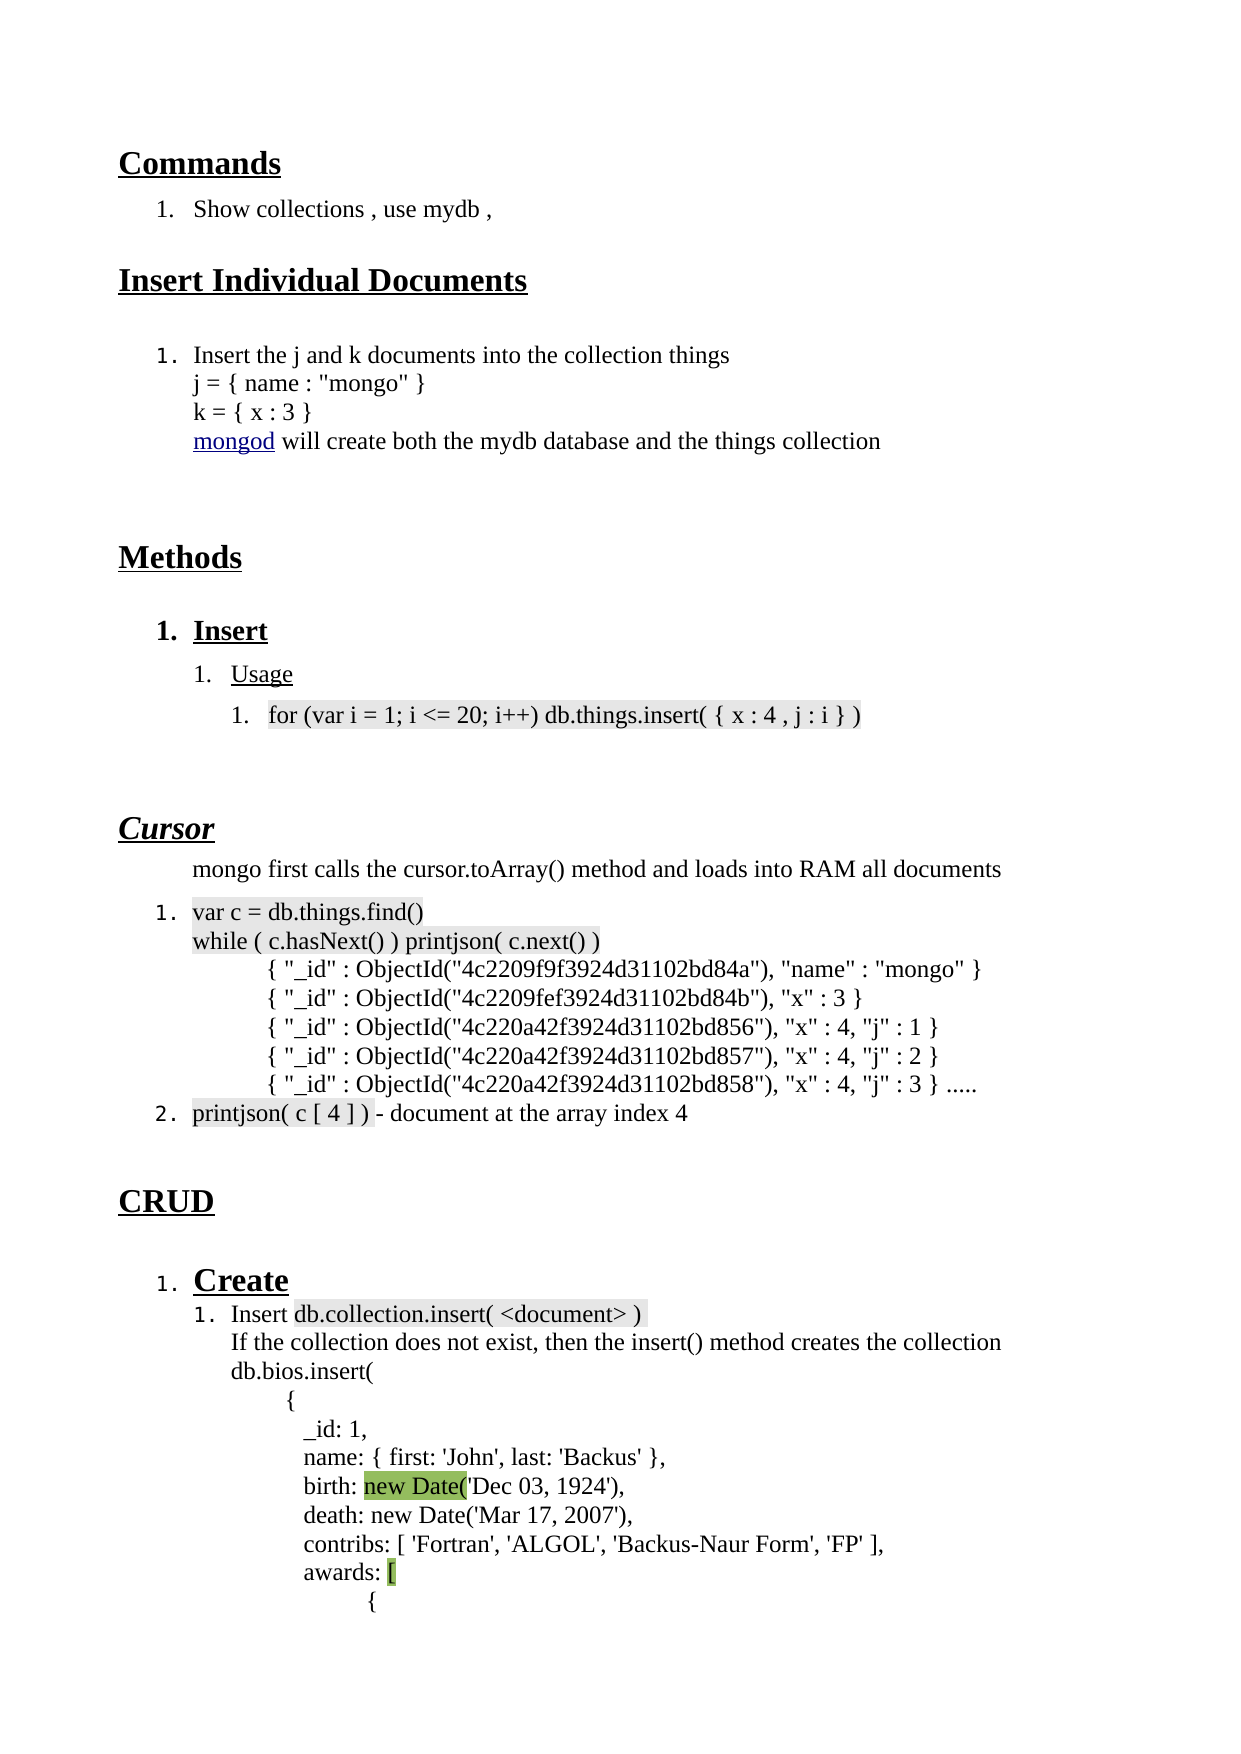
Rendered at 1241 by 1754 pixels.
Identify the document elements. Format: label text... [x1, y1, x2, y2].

subtitle Insert [156, 613, 1122, 647]
list Insert the j and k documents into the collection things j = { name : "mongo" } [156, 340, 1122, 397]
list Show collections , use mydb , [156, 194, 1122, 223]
list { "_id" : ObjectId("4c220a42f3924d31102bd857"), "x" : 4, "j" : 2 } [154, 1041, 1122, 1069]
list for (var i = 1; i <= 20; i++) db.things.insert( { x : 4 , j : i } ) [231, 700, 1122, 729]
list { [228, 1385, 1122, 1414]
list { [228, 1586, 1122, 1615]
list awards: [ [228, 1557, 1122, 1586]
subtitle Commands [118, 143, 1122, 181]
subtitle Methods [118, 537, 1122, 576]
subtitle Insert Individual Documents [118, 260, 1122, 298]
list { "_id" : ObjectId("4c2209fef3924d31102bd84b"), "x" : 3 } [154, 983, 1122, 1012]
list contribs: [ 'Fortran', 'ALGOL', 'Backus-Naur Form', 'FP' ], [228, 1529, 1122, 1557]
list k = { x : 3 } mongod will create both the mydb database and the things collection [156, 397, 1122, 455]
list { "_id" : ObjectId("4c220a42f3924d31102bd856"), "x" : 4, "j" : 1 } [154, 1012, 1122, 1041]
subtitle CRUD [118, 1181, 1122, 1219]
list printjson( c [ 4 ] ) - document at the array index 4 [154, 1098, 1122, 1127]
list Insert db.collection.insert( <document> ) If the collection does not exist, then the insert() method creates the collection db.bios.insert( [193, 1299, 1122, 1385]
list name: { first: 'John', last: 'Backus' }, [228, 1442, 1122, 1471]
list var c = db.things.find() while ( c.hasNext() ) printjson( c.next() ) [154, 897, 1122, 954]
list { "_id" : ObjectId("4c220a42f3924d31102bd858"), "x" : 4, "j" : 3 } ..... [154, 1069, 1122, 1098]
list Usage [193, 659, 1122, 688]
list _id: 1, [228, 1414, 1122, 1442]
list birth: new Date('Dec 03, 1924'), [228, 1471, 1122, 1500]
list Create [156, 1260, 1122, 1299]
subtitle Cursor mongo first calls the cursor.toArray() method and loads into RAM all documents [118, 808, 1122, 884]
list death: new Date('Mar 17, 2007'), [228, 1500, 1122, 1529]
list { "_id" : ObjectId("4c2209f9f3924d31102bd84a"), "name" : "mongo" } [154, 954, 1122, 983]
